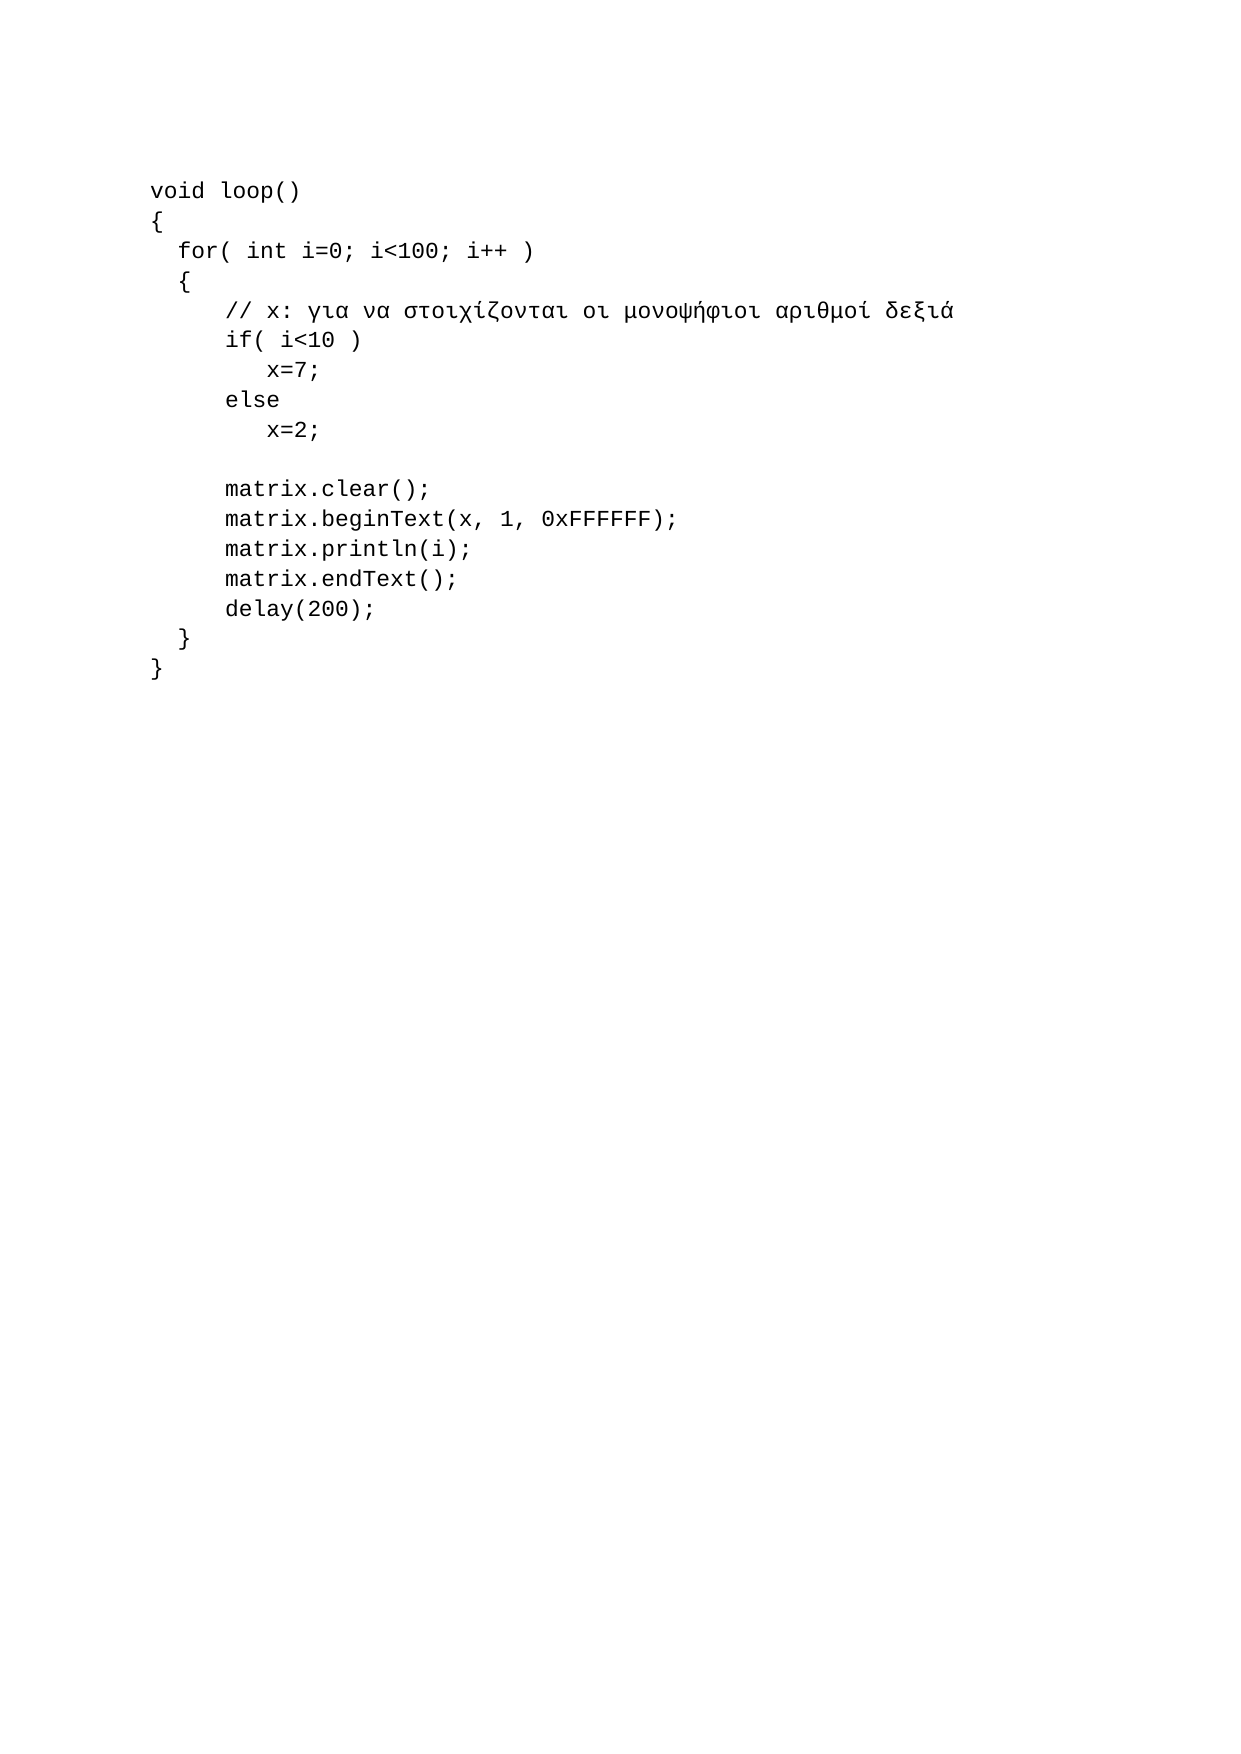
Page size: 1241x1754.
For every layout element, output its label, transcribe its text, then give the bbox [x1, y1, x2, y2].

text } [150, 627, 1090, 653]
text } [150, 656, 1090, 682]
text matrix.beginText(x, 1, 0xFFFFFF); [150, 507, 1090, 533]
text { [150, 209, 1090, 236]
text { [150, 269, 1090, 295]
text for( int i=0; i<100; i++ ) [150, 239, 1090, 265]
text void loop() [150, 180, 1090, 206]
text if( i<10 ) [150, 329, 1090, 355]
text x=7; [150, 358, 1090, 384]
text matrix.endText(); [150, 567, 1090, 593]
text delay(200); [150, 597, 1090, 623]
text x=2; [150, 418, 1090, 444]
text else [150, 388, 1090, 414]
text matrix.clear(); [150, 478, 1090, 504]
text matrix.println(i); [150, 537, 1090, 563]
text // x: για να στοιχίζονται οι μονοψήφιοι αριθμοί δεξιά [150, 299, 1090, 325]
